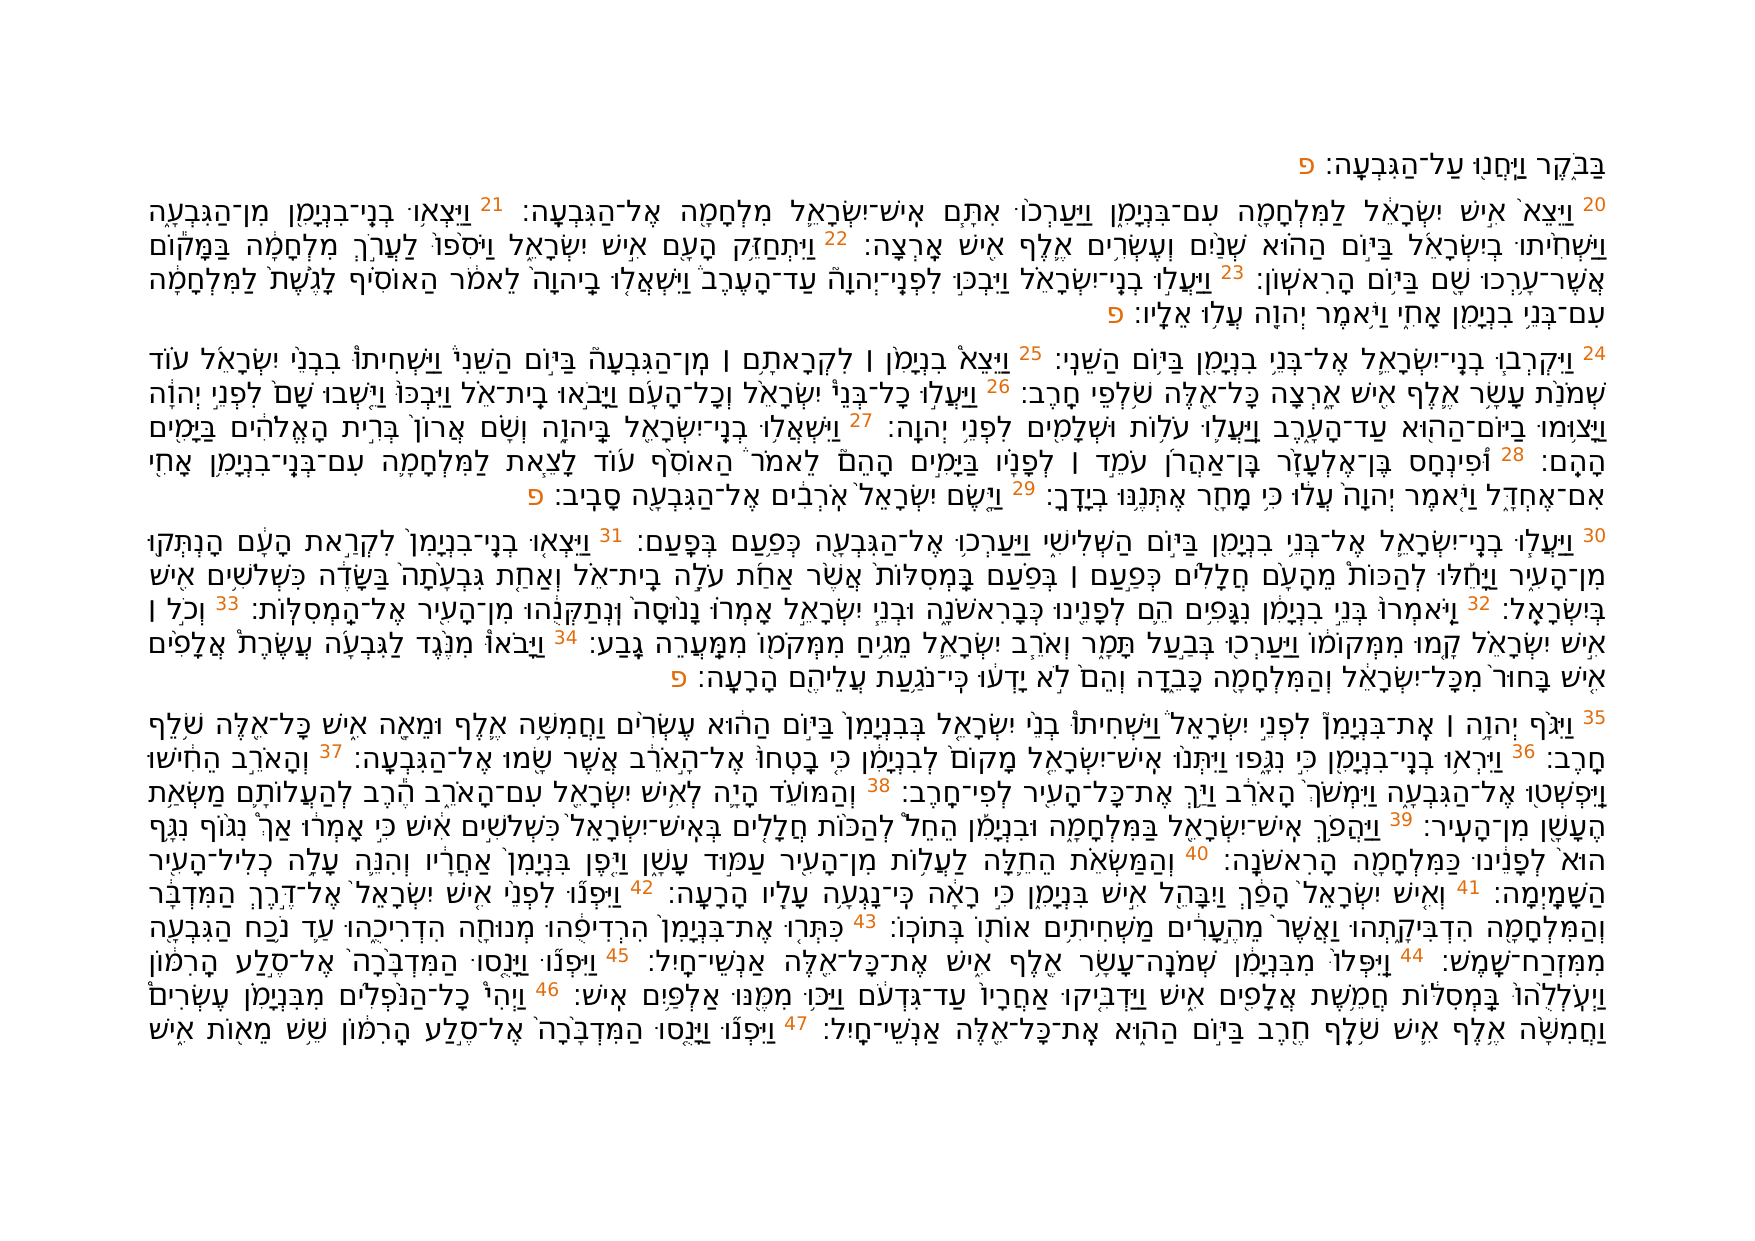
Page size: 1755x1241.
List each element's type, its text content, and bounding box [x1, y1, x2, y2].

text 20 וַיֵּצֵא֙ אִ֣ישׁ יִשְׂרָאֵ֔ל לַמִּלְחָמָ֖ה עִם־בִּנְיָמִ֑ן וַיַּעַרְכ֨וּ אִתָּ֧ם אִֽישׁ־יִשְׂרָאֵ֛ל מִלְחָמָ֖ה אֶל־הַגִּבְעָֽה׃ ‬‬‬‬21 וַיֵּצְא֥וּ בְנֵֽי־בִנְיָמִ֖ן מִן־הַגִּבְעָ֑ה וַיַּשְׁחִ֨יתוּ בְיִשְׂרָאֵ֜ל בַּיּ֣וֹם הַה֗וּא שְׁנַ֨יִם וְעֶשְׂרִ֥ים אֶ֛לֶף אִ֖ישׁ אָֽרְצָה׃ ‬‬‬‬22 וַיִּתְחַזֵּ֥ק הָעָ֖ם אִ֣ישׁ יִשְׂרָאֵ֑ל וַיֹּסִ֙פוּ֙ לַעֲרֹ֣ךְ מִלְחָמָ֔ה בַּמָּק֕וֹם אֲשֶׁר־עָ֥רְכוּ שָׁ֖ם בַּיּ֥וֹם הָרִאשֽׁוֹן׃ ‬‬‬‬23 וַיַּעֲל֣וּ בְנֵֽי־יִשְׂרָאֵ֗ל וַיִּבְכּ֣וּ לִפְנֵֽי־יְהוָה֮ עַד־הָעֶרֶב֒ וַיִּשְׁאֲל֤וּ בַֽיהוָה֙ לֵאמֹ֔ר הַאוֹסִ֗יף לָגֶ֙שֶׁת֙ לַמִּלְחָמָ֔ה עִם־בְּנֵ֥י בִנְיָמִ֖ן אָחִ֑י וַיֹּ֥אמֶר יְהוָ֖ה עֲל֥וּ אֵלָֽיו׃ פ ‬‬‬‬‬‬‬‬ [148, 194, 1606, 330]
text 24 וַיִּקְרְב֧וּ בְנֵֽי־יִשְׂרָאֵ֛ל אֶל־בְּנֵ֥י בִנְיָמִ֖ן בַּיּ֥וֹם הַשֵּׁנִֽי׃ ‬‬‬‬25 וַיֵּצֵא֩ בִנְיָמִ֨ן ׀ לִקְרָאתָ֥ם ׀ מִֽן־הַגִּבְעָה֮ בַּיּ֣וֹם הַשֵּׁנִי֒ וַיַּשְׁחִיתוּ֩ בִבְנֵ֨י יִשְׂרָאֵ֜ל ע֗וֹד שְׁמֹנַ֨ת עָשָׂ֥ר אֶ֛לֶף אִ֖ישׁ אָ֑רְצָה כָּל־אֵ֖לֶּה שֹׁ֥לְפֵי חָֽרֶב׃ ‬‬‬‬26 וַיַּעֲל֣וּ כָל־בְּנֵי֩ יִשְׂרָאֵ֨ל וְכָל־הָעָ֜ם וַיָּבֹ֣אוּ בֵֽית־אֵ֗ל וַיִּבְכּוּ֙ וַיֵּ֤שְׁבוּ שָׁם֙ לִפְנֵ֣י יְהוָ֔ה וַיָּצ֥וּמוּ בַיּוֹם־הַה֖וּא עַד־הָעָ֑רֶב וַֽיַּעֲל֛וּ עֹל֥וֹת וּשְׁלָמִ֖ים לִפְנֵ֥י יְהוָֽה׃ ‬‬‬‬27 וַיִּשְׁאֲל֥וּ בְנֵֽי־יִשְׂרָאֵ֖ל בַּֽיהוָ֑ה וְשָׁ֗ם אֲרוֹן֙ בְּרִ֣ית הָאֱלֹהִ֔ים בַּיָּמִ֖ים הָהֵֽם׃ ‬‬‬‬28 וּ֠פִינְחָס בֶּן־אֶלְעָזָ֨ר בֶּֽן־אַהֲרֹ֜ן עֹמֵ֣ד ׀ לְפָנָ֗יו בַּיָּמִ֣ים הָהֵם֮ לֵאמֹר֒ הַאוֹסִ֨ף ע֜וֹד לָצֵ֧את לַמִּלְחָמָ֛ה עִם־בְּנֵֽי־בִנְיָמִ֥ן אָחִ֖י אִם־אֶחְדָּ֑ל וַיֹּ֤אמֶר יְהוָה֙ עֲל֔וּ כִּ֥י מָחָ֖ר אֶתְּנֶ֥נּוּ בְיָדֶֽךָ׃ ‬‬‬‬29 וַיָּ֤שֶׂם יִשְׂרָאֵל֙ אֹֽרְבִ֔ים אֶל־הַגִּבְעָ֖ה סָבִֽיב׃ פ ‬‬‬‬‬‬‬‬‬‬ [148, 342, 1606, 512]
text 17 וְאִ֨ישׁ יִשְׂרָאֵ֜ל הִתְפָּֽקְד֗וּ לְבַד֙ מִבִּנְיָמִ֔ן אַרְבַּ֨ע מֵא֥וֹת אֶ֛לֶף אִ֖ישׁ שֹׁ֣לֵֽף חָ֑רֶב כָּל־זֶ֖ה אִ֥ישׁ מִלְחָמָֽה׃ ‬‬‬‬18 וַיָּקֻ֜מוּ וַיַּעֲל֣וּ בֵֽית־אֵל֮ וַיִּשְׁאֲל֣וּ בֵאלֹהִים֒ וַיֹּֽאמְרוּ֙ בְּנֵ֣י יִשְׂרָאֵ֔ל מִ֚י יַעֲלֶה־לָּ֣נוּ בַתְּחִלָּ֔ה לַמִּלְחָמָ֖ה עִם־בְּנֵ֣י בִנְיָמִ֑ן וַיֹּ֥אמֶר יְהוָ֖ה יְהוּדָ֥ה בַתְּחִלָּֽה׃ ‬‬‬‬19 וַיָּק֥וּמוּ בְנֵֽי־יִשְׂרָאֵ֖ל בַּבֹּ֑קֶר וַיּֽ͏ַחֲנ֖וּ עַל־הַגִּבְעָֽה׃ פ ‬‬‬‬‬‬‬ [148, 148, 1606, 182]
text 30 וַיַּעֲל֧וּ בְנֵֽי־יִשְׂרָאֵ֛ל אֶל־בְּנֵ֥י בִנְיָמִ֖ן בַּיּ֣וֹם הַשְּׁלִישִׁ֑י וַיַּעַרְכ֥וּ אֶל־הַגִּבְעָ֖ה כְּפַ֥עַם בְּפָֽעַם׃ ‬‬‬‬31 וַיֵּצְא֤וּ בְנֵֽי־בִנְיָמִן֙ לִקְרַ֣את הָעָ֔ם הָנְתְּק֖וּ מִן־הָעִ֑יר וַיָּחֵ֡לּוּ לְהַכּוֹת֩ מֵהָעָ֨ם חֲלָלִ֜ים כְּפַ֣עַם ׀ בְּפַ֗עַם בַּֽמְסִלּוֹת֙ אֲשֶׁ֨ר אַחַ֜ת עֹלָ֣ה בֵֽית־אֵ֗ל וְאַחַ֤ת גִּבְעָ֙תָה֙ בַּשָּׂדֶ֔ה כִּשְׁלֹשִׁ֥ים אִ֖ישׁ בְּיִשְׂרָאֵֽל׃ ‬‬‬‬32 וַיֹּֽאמְרוּ֙ בְּנֵ֣י בִנְיָמִ֔ן נִגָּפִ֥ים הֵ֛ם לְפָנֵ֖ינוּ כְּבָרִאשֹׁנָ֑ה וּבְנֵ֧י יִשְׂרָאֵ֣ל אָמְר֗וּ נָנ֙וּסָה֙ וּֽנְתַקְּנֻ֔הוּ מִן־הָעִ֖יר אֶל־הַֽמְסִלּֽוֹת׃ ‬‬‬‬33 וְכֹ֣ל ׀ אִ֣ישׁ יִשְׂרָאֵ֗ל קָ֚מוּ מִמְּקוֹמ֔וֹ וַיַּעַרְכ֖וּ בְּבַ֣עַל תָּמָ֑ר וְאֹרֵ֧ב יִשְׂרָאֵ֛ל מֵגִ֥יחַ מִמְּקֹמ֖וֹ מִמַּֽעֲרֵה גָֽבַע׃ ‬‬‬‬‬‬34 וַיָּבֹאוּ֩ מִנֶּ֨גֶד לַגִּבְעָ֜ה עֲשֶׂרֶת֩ אֲלָפִ֨ים אִ֤ישׁ בָּחוּר֙ מִכָּל־יִשְׂרָאֵ֔ל וְהַמִּלְחָמָ֖ה כָּבֵ֑דָה וְהֵם֙ לֹ֣א יָדְע֔וּ כִּֽי־נֹגַ֥עַת עֲלֵיהֶ֖ם הָרָעָֽה׃ פ ‬‬‬‬‬‬‬‬‬ [148, 525, 1606, 694]
text 35 וַיִּגֹּ֨ף יְהוָ֥ה ׀ אֶֽת־בִּנְיָמִן֮ לִפְנֵ֣י יִשְׂרָאֵל֒ וַיַּשְׁחִיתוּ֩ בְנֵ֨י יִשְׂרָאֵ֤ל בְּבִנְיָמִן֙ בַּיּ֣וֹם הַה֔וּא עֶשְׂרִ֨ים וַחֲמִשָּׁ֥ה אֶ֛לֶף וּמֵאָ֖ה אִ֑ישׁ כָּל־אֵ֖לֶּה שֹׁ֥לֵף חָֽרֶב׃ ‬‬‬‬36 וַיִּרְא֥וּ בְנֵֽי־בִנְיָמִ֖ן כִּ֣י נִגָּ֑פוּ וַיִּתְּנ֨וּ אִֽישׁ־יִשְׂרָאֵ֤ל מָקוֹם֙ לְבִנְיָמִ֔ן כִּ֤י בָֽטְחוּ֙ אֶל־הָ֣אֹרֵ֔ב אֲשֶׁר שָׂ֖מוּ אֶל־הַגִּבְעָֽה׃ ‬‬‬‬‬37 וְהָאֹרֵ֣ב הֵחִ֔ישׁוּ וַֽיִּפְשְׁט֖וּ אֶל־הַגִּבְעָ֑ה וַיִּמְשֹׁךְ֙ הָאֹרֵ֔ב וַיַּ֥ךְ אֶת־כָּל־הָעִ֖יר לְפִי־חָֽרֶב׃ ‬‬‬‬38 וְהַמּוֹעֵ֗ד הָיָ֛ה לְאִ֥ישׁ יִשְׂרָאֵ֖ל עִם־הָאֹרֵ֑ב הֶ֕רֶב לְהַעֲלוֹתָ֛ם מַשְׂאַ֥ת הֶעָשָׁ֖ן מִן־הָעִֽיר׃ ‬‬‬‬39 וַיַּהֲפֹ֥ךְ אִֽישׁ־יִשְׂרָאֵ֖ל בַּמִּלְחָמָ֑ה וּבִנְיָמִ֡ן הֵחֵל֩ לְהַכּ֨וֹת חֲלָלִ֤ים בְּאִֽישׁ־יִשְׂרָאֵל֙ כִּשְׁלֹשִׁ֣ים אִ֔ישׁ כִּ֣י אָמְר֔וּ אַךְ֩ נִגּ֨וֹף נִגָּ֥ף הוּא֙ לְפָנֵ֔ינוּ כַּמִּלְחָמָ֖ה הָרִאשֹׁנָֽה׃ ‬‬‬‬40 וְהַמַּשְׂאֵ֗ת הֵחֵ֛לָּה לַעֲל֥וֹת מִן־הָעִ֖יר עַמּ֣וּד עָשָׁ֑ן וַיִּ֤פֶן בִּנְיָמִן֙ אַחֲרָ֔יו וְהִנֵּ֛ה עָלָ֥ה כְלִיל־הָעִ֖יר הַשָּׁמָֽיְמָה׃ ‬‬‬‬41 וְאִ֤ישׁ יִשְׂרָאֵל֙ הָפַ֔ךְ וַיִבָּהֵ֖ל אִ֣ישׁ בִּנְיָמִ֑ן כִּ֣י רָאָ֔ה כִּֽי־נָגְעָ֥ה עָלָ֖יו הָרָעָֽה׃ ‬‬‬‬42 וַיִּפְנ֞וּ לִפְנֵ֨י אִ֤ישׁ יִשְׂרָאֵל֙ אֶל־דֶּ֣רֶךְ הַמִּדְבָּ֔ר וְהַמִּלְחָמָ֖ה הִדְבִּיקָ֑תְהוּ וַאֲשֶׁר֙ מֵהֶ֣עָרִ֔ים מַשְׁחִיתִ֥ים אוֹת֖וֹ בְּתוֹכֽוֹ׃ ‬‬‬‬43 כִּתְּר֤וּ אֶת־בִּנְיָמִן֙ הִרְדִיפֻ֔הוּ מְנוּחָ֖ה הִדְרִיכֻ֑הוּ עַ֛ד נֹ֥כַח הַגִּבְעָ֖ה מִמִּזְרַח־שָֽׁמֶשׁ׃ ‬‬‬‬44 וַֽיִּפְּלוּ֙ מִבִּנְיָמִ֔ן שְׁמֹנָֽה־עָשָׂ֥ר אֶ֖לֶף אִ֑ישׁ אֶת־כָּל־אֵ֖לֶּה אַנְשֵׁי־חָֽיִל׃ ‬‬‬‬45 וַיִּפְנ֞וּ וַיָּנֻ֤סוּ הַמִּדְבָּ֙רָה֙ אֶל־סֶ֣לַע הָֽרִמּ֔וֹן וַיְעֹֽלְלֻ֙הוּ֙ בַּֽמְסִלּ֔וֹת חֲמֵ֥שֶׁת אֲלָפִ֖ים אִ֑ישׁ וַיַּדְבִּ֤יקוּ אַחֲרָיו֙ עַד־גִּדְעֹ֔ם וַיַּכּ֥וּ מִמֶּ֖נּוּ אַלְפַּ֥יִם אִֽישׁ׃ ‬‬‬‬46 וַיְהִי֩ כָל־הַנֹּ֨פְלִ֜ים מִבִּנְיָמִ֗ן עֶשְׂרִים֩ וַחֲמִשָּׁ֨ה אֶ֥לֶף אִ֛ישׁ שֹׁ֥לֵֽף חֶ֖רֶב בַּיּ֣וֹם הַה֑וּא אֶֽת־כָּל־אֵ֖לֶּה אַנְשֵׁי־חָֽיִל׃ ‬‬‬‬47 וַיִּפְנ֞וּ וַיָּנֻ֤סוּ הַמִּדְבָּ֙רָה֙ אֶל־סֶ֣לַע הָֽרִמּ֔וֹן שֵׁ֥שׁ מֵא֖וֹת אִ֑ישׁ וַיֵּֽשְׁבוּ֙ בְּסֶ֣לַע רִמּ֔וֹן אַרְבָּעָ֖ה חֳדָשִֽׁים׃ ‬‬‬‬48 וְאִ֨ישׁ יִשְׂרָאֵ֜ל שָׁ֣בוּ אֶל־בְּנֵ֤י בִנְיָמִן֙ וַיַכּ֣וּם לְפִי־חֶ֔רֶב מֵעִ֤יר מְתִם֙ עַד־בְּהֵמָ֔ה עַ֖ד כָּל־הַנִּמְצָ֑א גַּ֛ם כָּל־הֶעָרִ֥ים הַנִּמְצָא֖וֹת שִׁלְּח֥וּ בָאֵֽשׁ׃ פ ‬‬‬‬‬‬‬‬‬‬‬‬‬‬‬‬‬‬‬ [148, 707, 1606, 1047]
